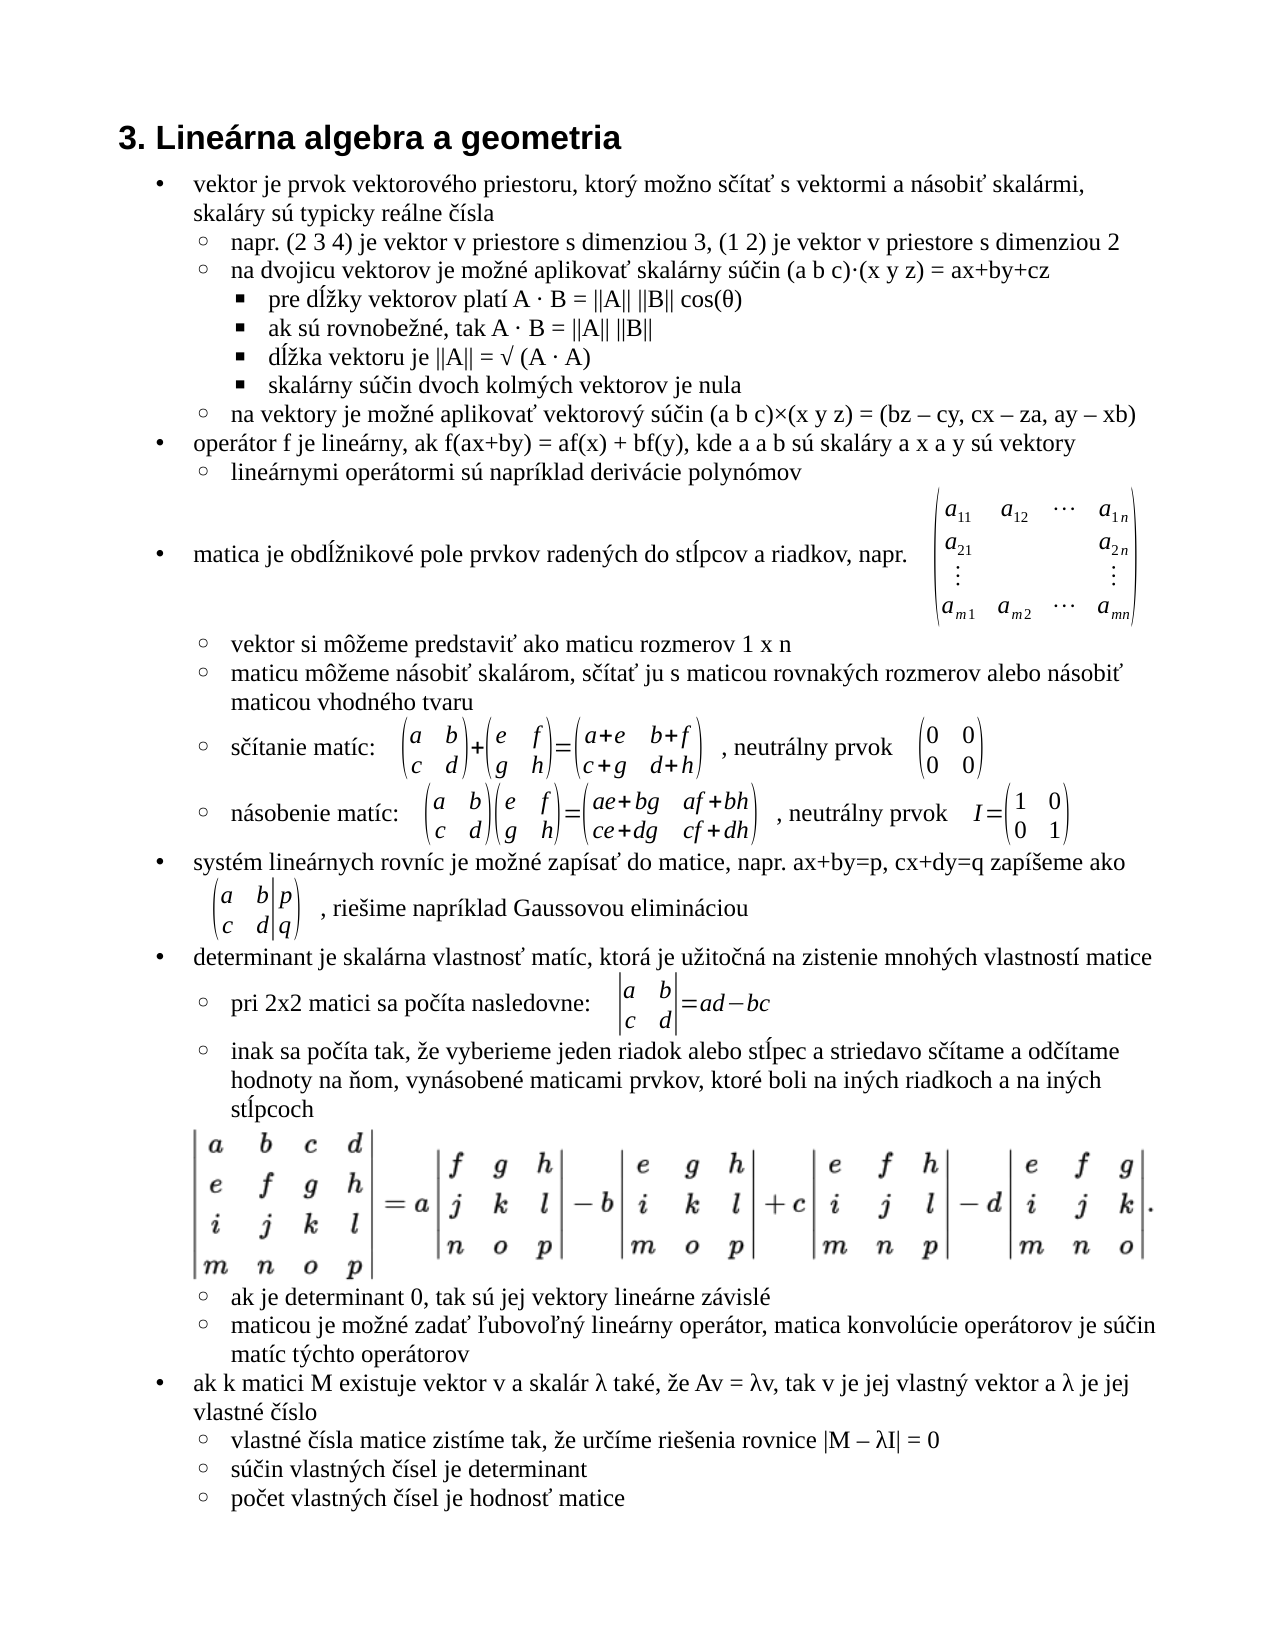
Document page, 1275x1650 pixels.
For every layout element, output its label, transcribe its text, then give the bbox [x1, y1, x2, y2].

list determinant je skalárna vlastnosť matíc, ktorá je užitočná na zistenie mnohých vlastností matice [156, 942, 1157, 971]
list maticou je možné zadať ľubovoľný lineárny operátor, matica konvolúcie operátorov je súčin matíc týchto operátorov [193, 1311, 1157, 1368]
list počet vlastných čísel je hodnosť matice [193, 1483, 1157, 1512]
list systém lineárnych rovníc je možné zapísať do matice, napr. ax+by=p, cx+dy=q zapíšeme ako , riešime napríklad Gaussovou elimináciou [156, 847, 1157, 942]
picture [191, 1127, 1155, 1282]
list súčin vlastných čísel je determinant [193, 1454, 1157, 1483]
list sčítanie matíc: , neutrálny prvok [193, 715, 1157, 781]
list napr. (2 3 4) je vektor v priestore s dimenziou 3, (1 2) je vektor v priestore s dimenziou 2 [193, 227, 1157, 256]
list na vektory je možné aplikovať vektorový súčin (a b c)×(x y z) = (bz – cy, cx – za, ay – xb) [193, 399, 1157, 428]
list ak je determinant 0, tak sú jej vektory lineárne závislé [193, 1123, 1157, 1311]
list inak sa počíta tak, že vyberieme jeden riadok alebo stĺpec a striedavo sčítame a odčítame hodnoty na ňom, vynásobené maticami prvkov, ktoré boli na iných riadkoch a na iných stĺpcoch [193, 1036, 1157, 1123]
list lineárnymi operátormi sú napríklad derivácie polynómov [193, 457, 1157, 486]
list na dvojicu vektorov je možné aplikovať skalárny súčin (a b c)·(x y z) = ax+by+cz [193, 256, 1157, 284]
list ak sú rovnobežné, tak A · B = ||A|| ||B|| [231, 313, 1157, 342]
list pri 2x2 matici sa počíta nasledovne: [193, 971, 1157, 1036]
list vektor je prvok vektorového priestoru, ktorý možno sčítať s vektormi a násobiť skalármi, skaláry sú typicky reálne čísla [156, 169, 1157, 227]
list násobenie matíc: , neutrálny prvok [193, 781, 1157, 847]
list vlastné čísla matice zistíme tak, že určíme riešenia rovnice |M – λI| = 0 [193, 1426, 1157, 1454]
list ak k matici M existuje vektor v a skalár λ také, že Av = λv, tak v je jej vlastný vektor a λ je jej vlastné číslo [156, 1368, 1157, 1426]
list dĺžka vektoru je ||A|| = √ (A · A) [231, 342, 1157, 371]
list operátor f je lineárny, ak f(ax+by) = af(x) + bf(y), kde a a b sú skaláry a x a y sú vektory [156, 428, 1157, 457]
list matica je obdĺžnikové pole prvkov radených do stĺpcov a riadkov, napr. [156, 486, 1157, 629]
list maticu môžeme násobiť skalárom, sčítať ju s maticou rovnakých rozmerov alebo násobiť maticou vhodného tvaru [193, 658, 1157, 715]
subtitle 3. Lineárna algebra a geometria [118, 118, 1157, 157]
list pre dĺžky vektorov platí A · B = ||A|| ||B|| cos(θ) [231, 284, 1157, 313]
list skalárny súčin dvoch kolmých vektorov je nula [231, 371, 1157, 399]
list vektor si môžeme predstaviť ako maticu rozmerov 1 x n [193, 629, 1157, 658]
